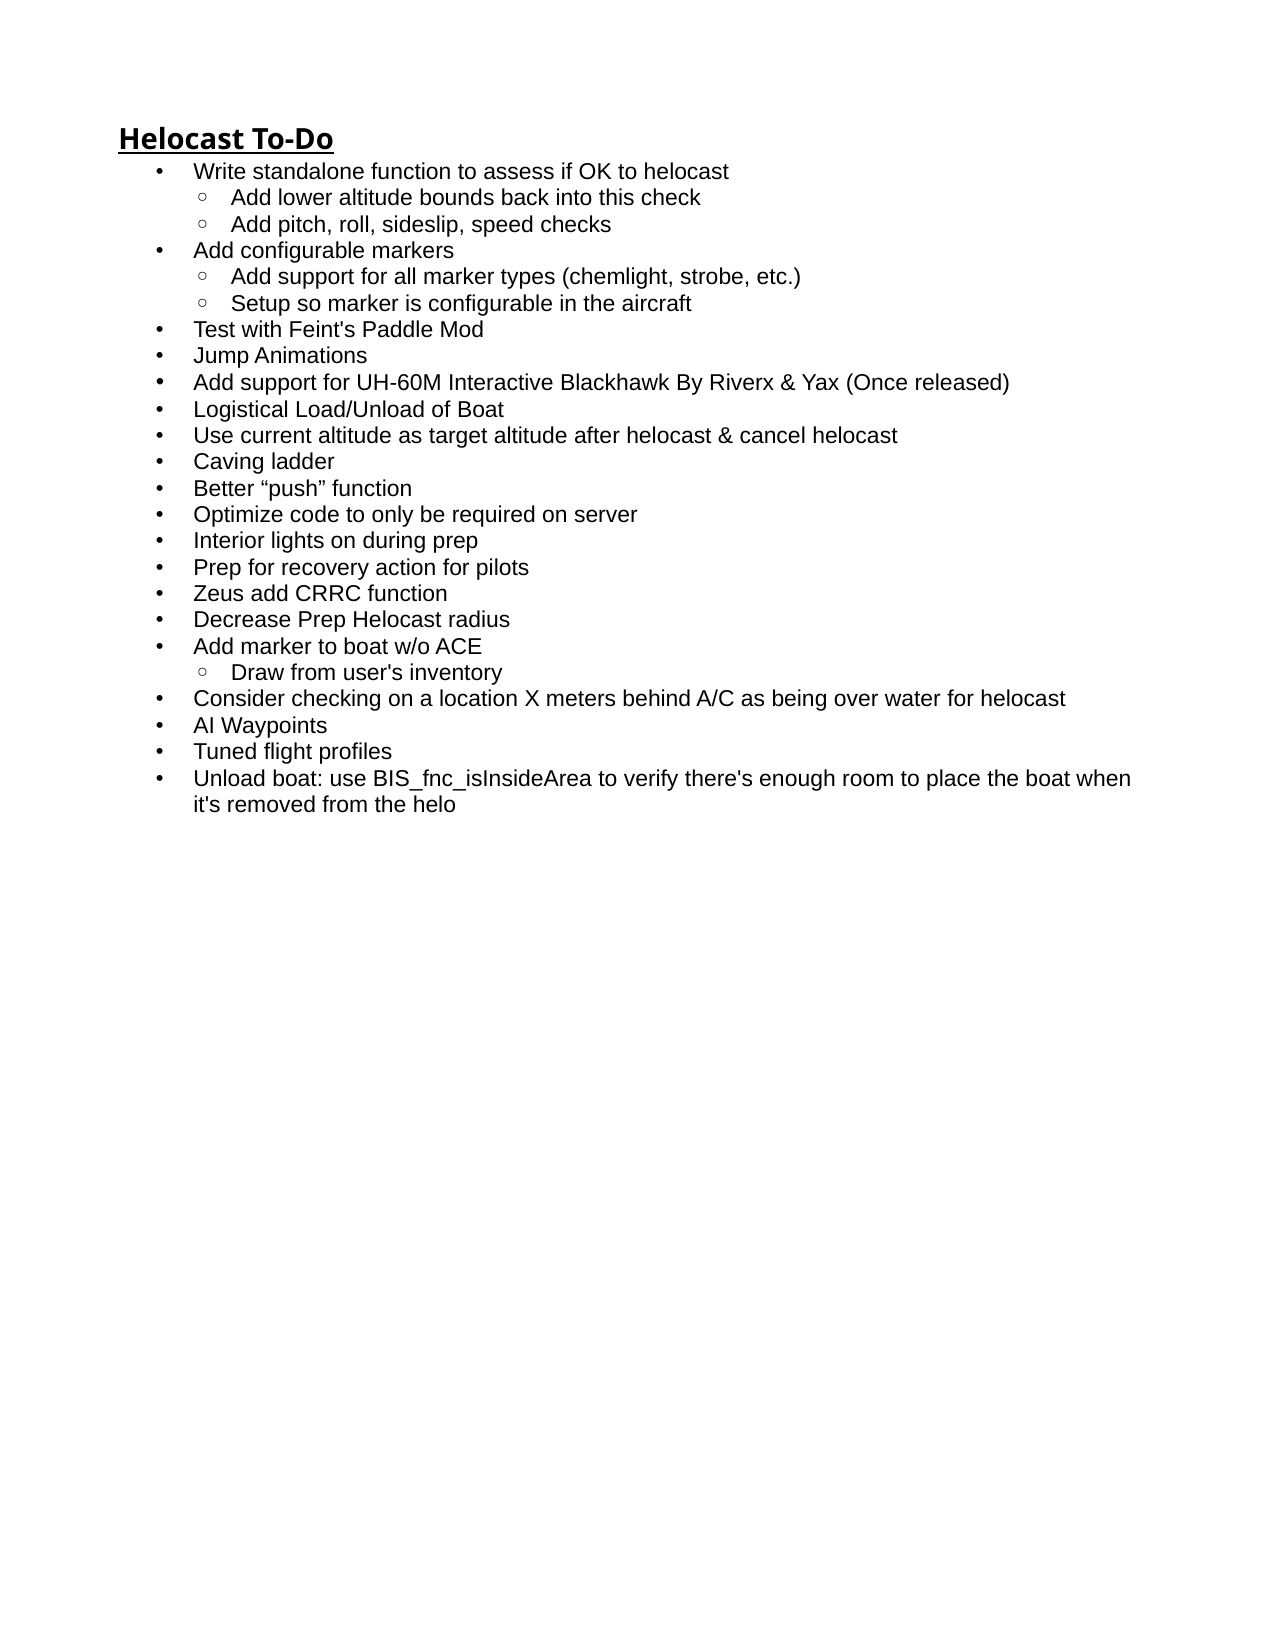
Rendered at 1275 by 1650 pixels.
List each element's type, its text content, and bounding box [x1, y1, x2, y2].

list Test with Feint's Paddle Mod [156, 316, 1157, 342]
list Zeus add CRRC function [156, 580, 1157, 606]
list Draw from user's inventory [193, 659, 1157, 685]
list Add support for all marker types (chemlight, strobe, etc.) [193, 263, 1157, 289]
list Logistical Load/Unload of Boat [156, 396, 1157, 422]
list Better “push” function [156, 474, 1157, 501]
list AI Waypoints [156, 712, 1157, 738]
list Caving ladder [156, 448, 1157, 474]
list Tuned flight profiles [156, 738, 1157, 764]
list Setup so marker is configurable in the aircraft [193, 289, 1157, 316]
list Unload boat: use BIS_fnc_isInsideArea to verify there's enough room to place the boat when it's removed from the helo [156, 764, 1157, 817]
list Consider checking on a location X meters behind A/C as being over water for helocast [156, 685, 1157, 712]
text Helocast To-Do [118, 118, 1157, 158]
list Add lower altitude bounds back into this check [193, 184, 1157, 211]
list Add support for UH-60M Interactive Blackhawk By Riverx & Yax (Once released) [156, 369, 1157, 396]
list Jump Animations [156, 342, 1157, 369]
list Optimize code to only be required on server [156, 501, 1157, 527]
list Write standalone function to assess if OK to helocast [156, 158, 1157, 184]
list Add configurable markers [156, 237, 1157, 263]
list Prep for recovery action for pilots [156, 554, 1157, 580]
list Add pitch, roll, sideslip, speed checks [193, 211, 1157, 237]
list Add marker to boat w/o ACE [156, 633, 1157, 659]
list Interior lights on during prep [156, 527, 1157, 554]
list Use current altitude as target altitude after helocast & cancel helocast [156, 422, 1157, 448]
list Decrease Prep Helocast radius [156, 606, 1157, 633]
